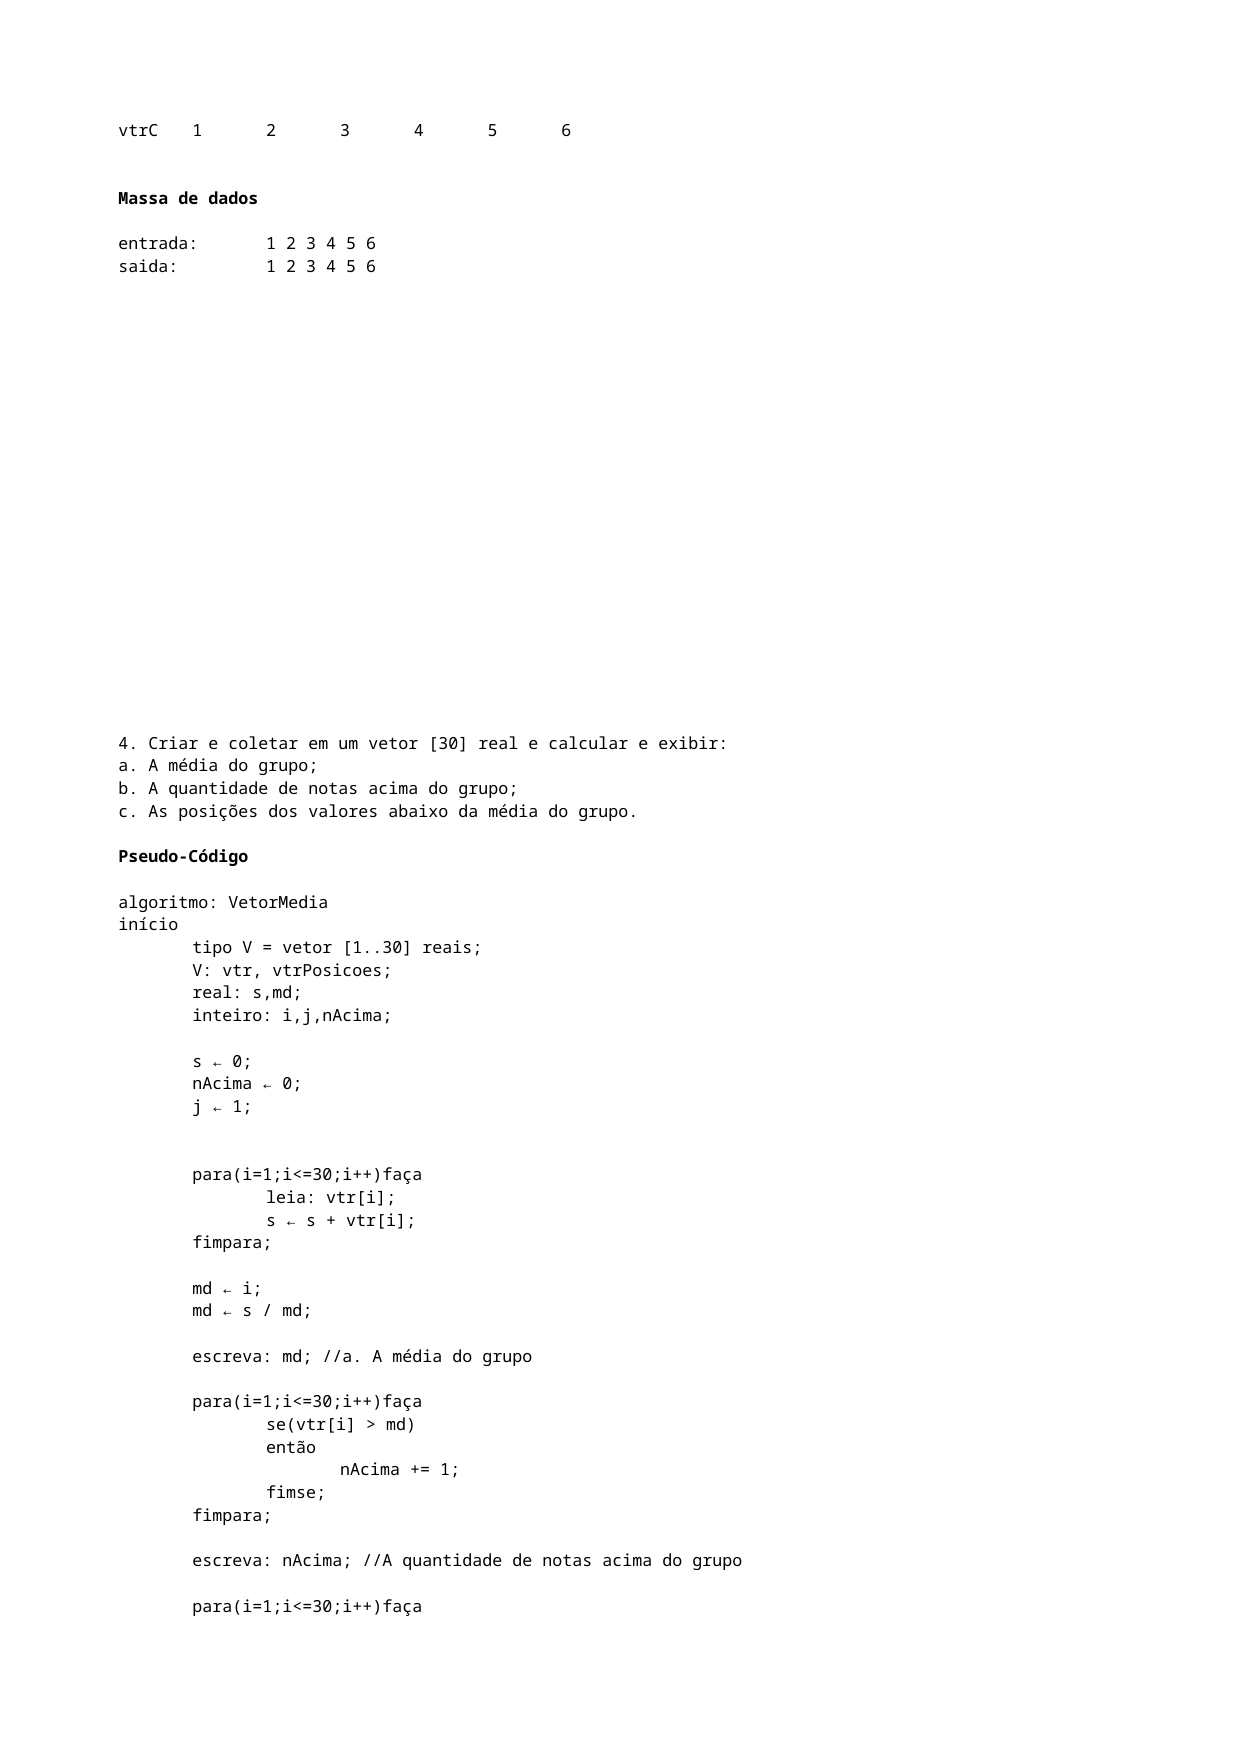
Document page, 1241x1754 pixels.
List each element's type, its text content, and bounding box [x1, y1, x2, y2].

text tipo V = vetor [1..30] reais; [118, 936, 1122, 958]
text entrada: 1 2 3 4 5 6 [118, 232, 1122, 254]
text real: s,md; [118, 981, 1122, 1004]
text s ← 0; [118, 1049, 1122, 1072]
text início [118, 913, 1122, 936]
text nAcima ← 0; [118, 1072, 1122, 1094]
text leia: vtr[i]; [118, 1185, 1122, 1208]
text para(i=1;i<=30;i++)faça [118, 1594, 1122, 1617]
text md ← s / md; [118, 1299, 1122, 1322]
text inteiro: i,j,nAcima; [118, 1004, 1122, 1026]
text fimpara; [118, 1503, 1122, 1526]
text para(i=1;i<=30;i++)faça [118, 1390, 1122, 1412]
text fimpara; [118, 1231, 1122, 1253]
text escreva: nAcima; //A quantidade de notas acima do grupo [118, 1549, 1122, 1571]
text nAcima += 1; [118, 1458, 1122, 1481]
text md ← i; [118, 1276, 1122, 1299]
text algoritmo: VetorMedia [118, 890, 1122, 913]
text Massa de dados [118, 186, 1122, 209]
text fimse; [118, 1481, 1122, 1503]
text vtrC 1 2 3 4 5 6 [118, 118, 1122, 141]
text s ← s + vtr[i]; [118, 1208, 1122, 1231]
text então [118, 1435, 1122, 1458]
text para(i=1;i<=30;i++)faça [118, 1163, 1122, 1185]
text Pseudo-Código [118, 845, 1122, 867]
text V: vtr, vtrPosicoes; [118, 958, 1122, 981]
text saida: 1 2 3 4 5 6 [118, 254, 1122, 277]
text 4. Criar e coletar em um vetor [30] real e calcular e exibir: [118, 731, 1122, 754]
text a. A média do grupo; [118, 754, 1122, 777]
text j ← 1; [118, 1094, 1122, 1117]
text c. As posições dos valores abaixo da média do grupo. [118, 799, 1122, 822]
text se(vtr[i] > md) [118, 1412, 1122, 1435]
text b. A quantidade de notas acima do grupo; [118, 777, 1122, 799]
text escreva: md; //a. A média do grupo [118, 1344, 1122, 1367]
